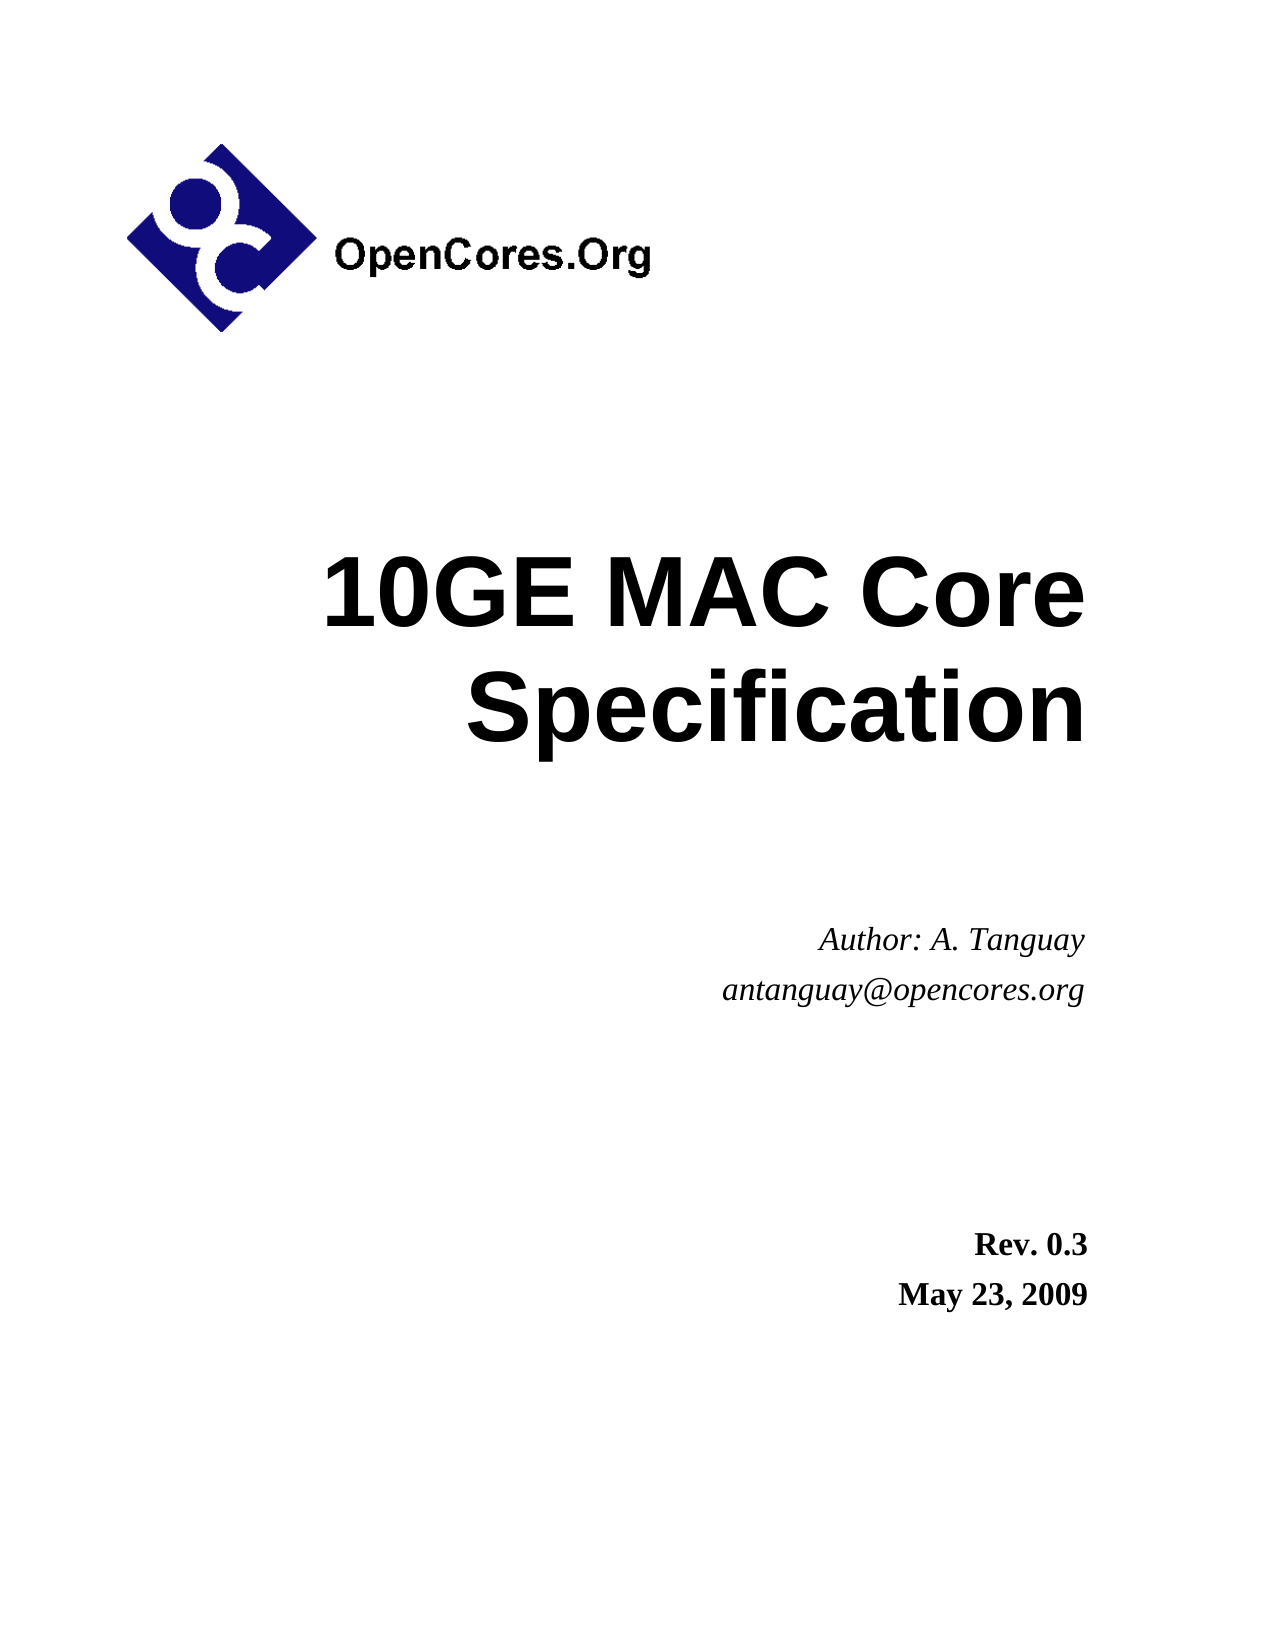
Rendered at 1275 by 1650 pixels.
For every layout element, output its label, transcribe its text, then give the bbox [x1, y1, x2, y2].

text May 23, 2009 [187, 1274, 1088, 1313]
text antanguay@opencores.org [187, 969, 1088, 1008]
text Author: A. Tanguay [187, 919, 1088, 957]
title 10GE MAC Core Specification [187, 533, 1088, 763]
text Rev. 0.3 [187, 1224, 1088, 1262]
